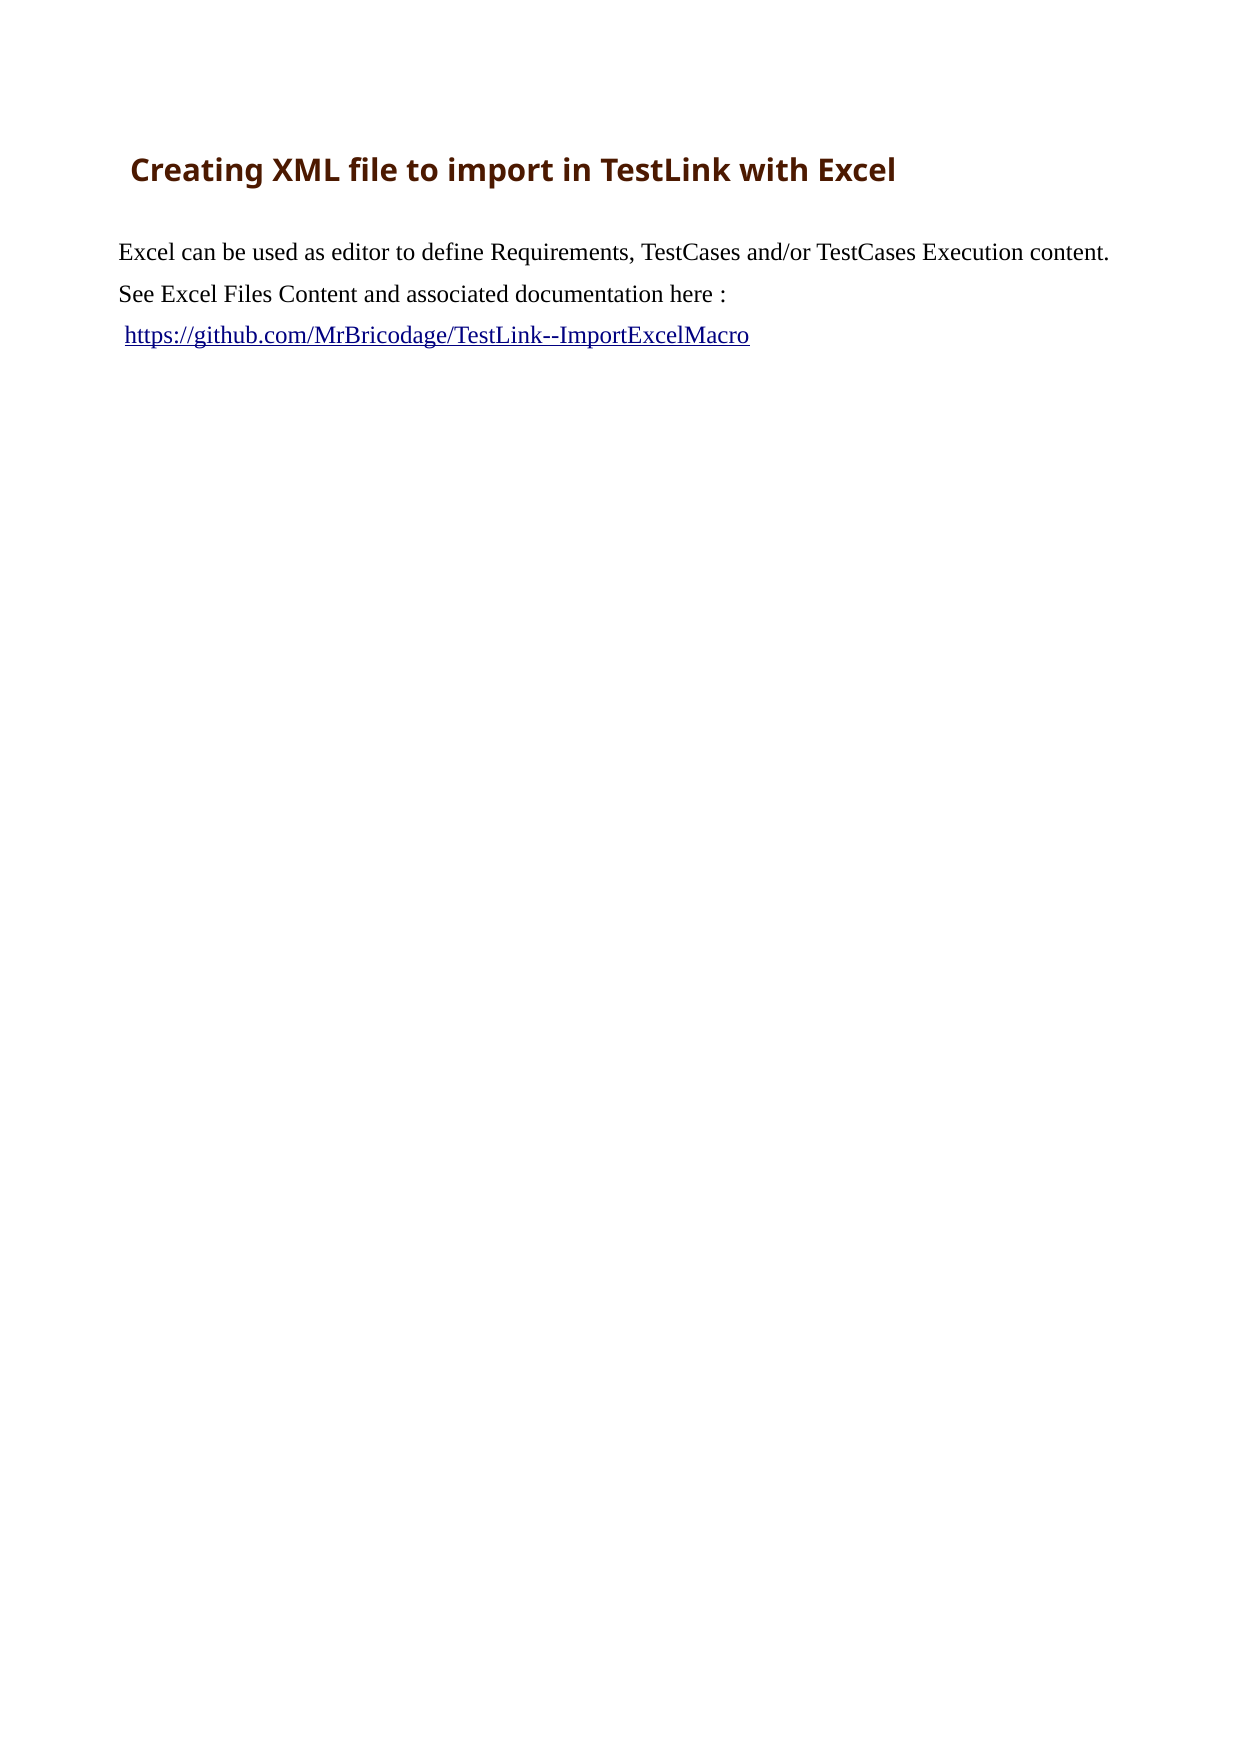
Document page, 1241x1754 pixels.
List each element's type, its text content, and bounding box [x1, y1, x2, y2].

subtitle Creating XML file to import in TestLink with Excel [130, 148, 1110, 190]
text See Excel Files Content and associated documentation here : [118, 279, 1122, 307]
text https://github.com/MrBricodage/TestLink--ImportExcelMacro [118, 320, 1122, 349]
text Excel can be used as editor to define Requirements, TestCases and/or TestCases Execution content. [118, 237, 1122, 266]
